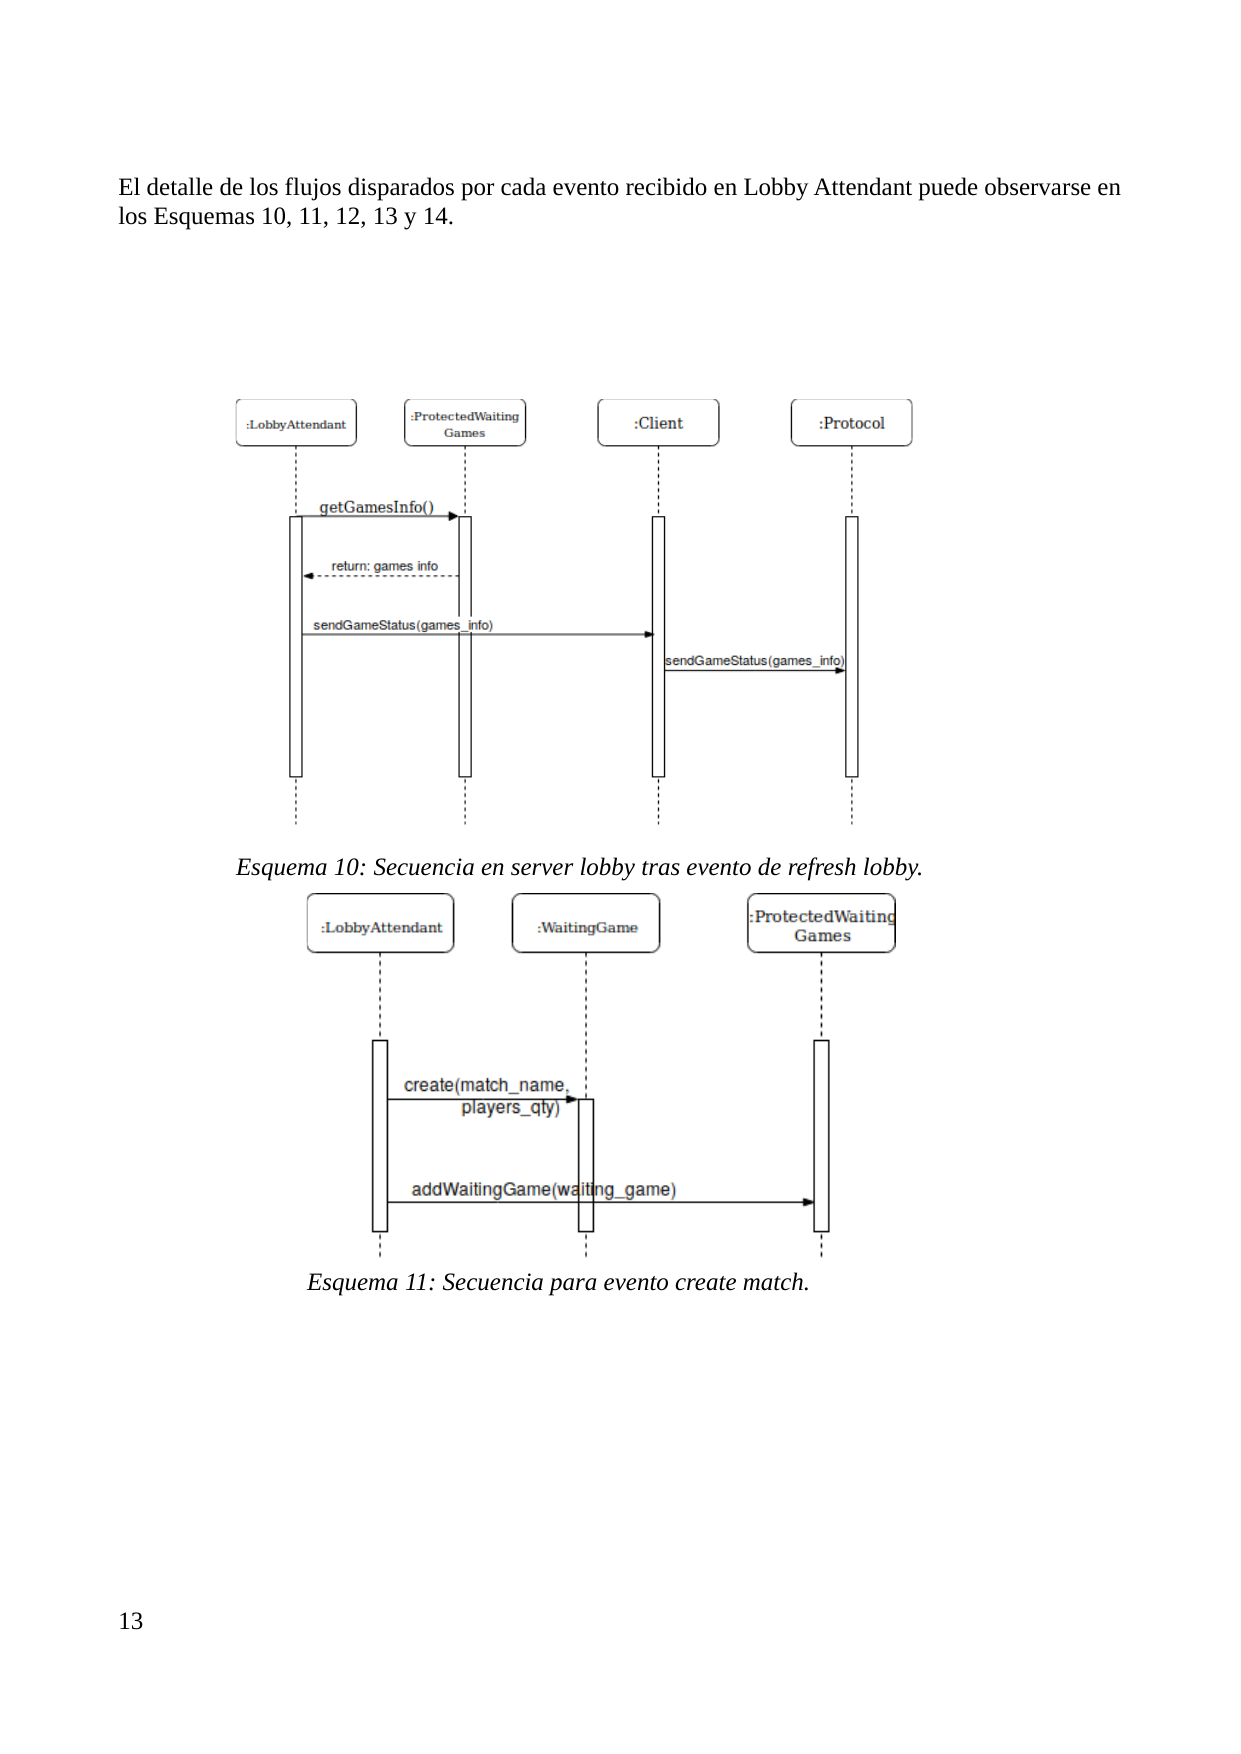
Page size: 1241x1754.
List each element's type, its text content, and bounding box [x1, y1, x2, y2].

picture [306, 893, 896, 1262]
text El detalle de los flujos disparados por cada evento recibido en Lobby Attendant puede observarse en los Esquemas 10, 11, 12, 13 y 14. [118, 172, 1122, 230]
picture [235, 399, 913, 826]
text Esquema 11: Secuencia para evento create match. [307, 893, 933, 1296]
text Esquema 10: Secuencia en server lobby tras evento de refresh lobby. [236, 399, 1004, 881]
